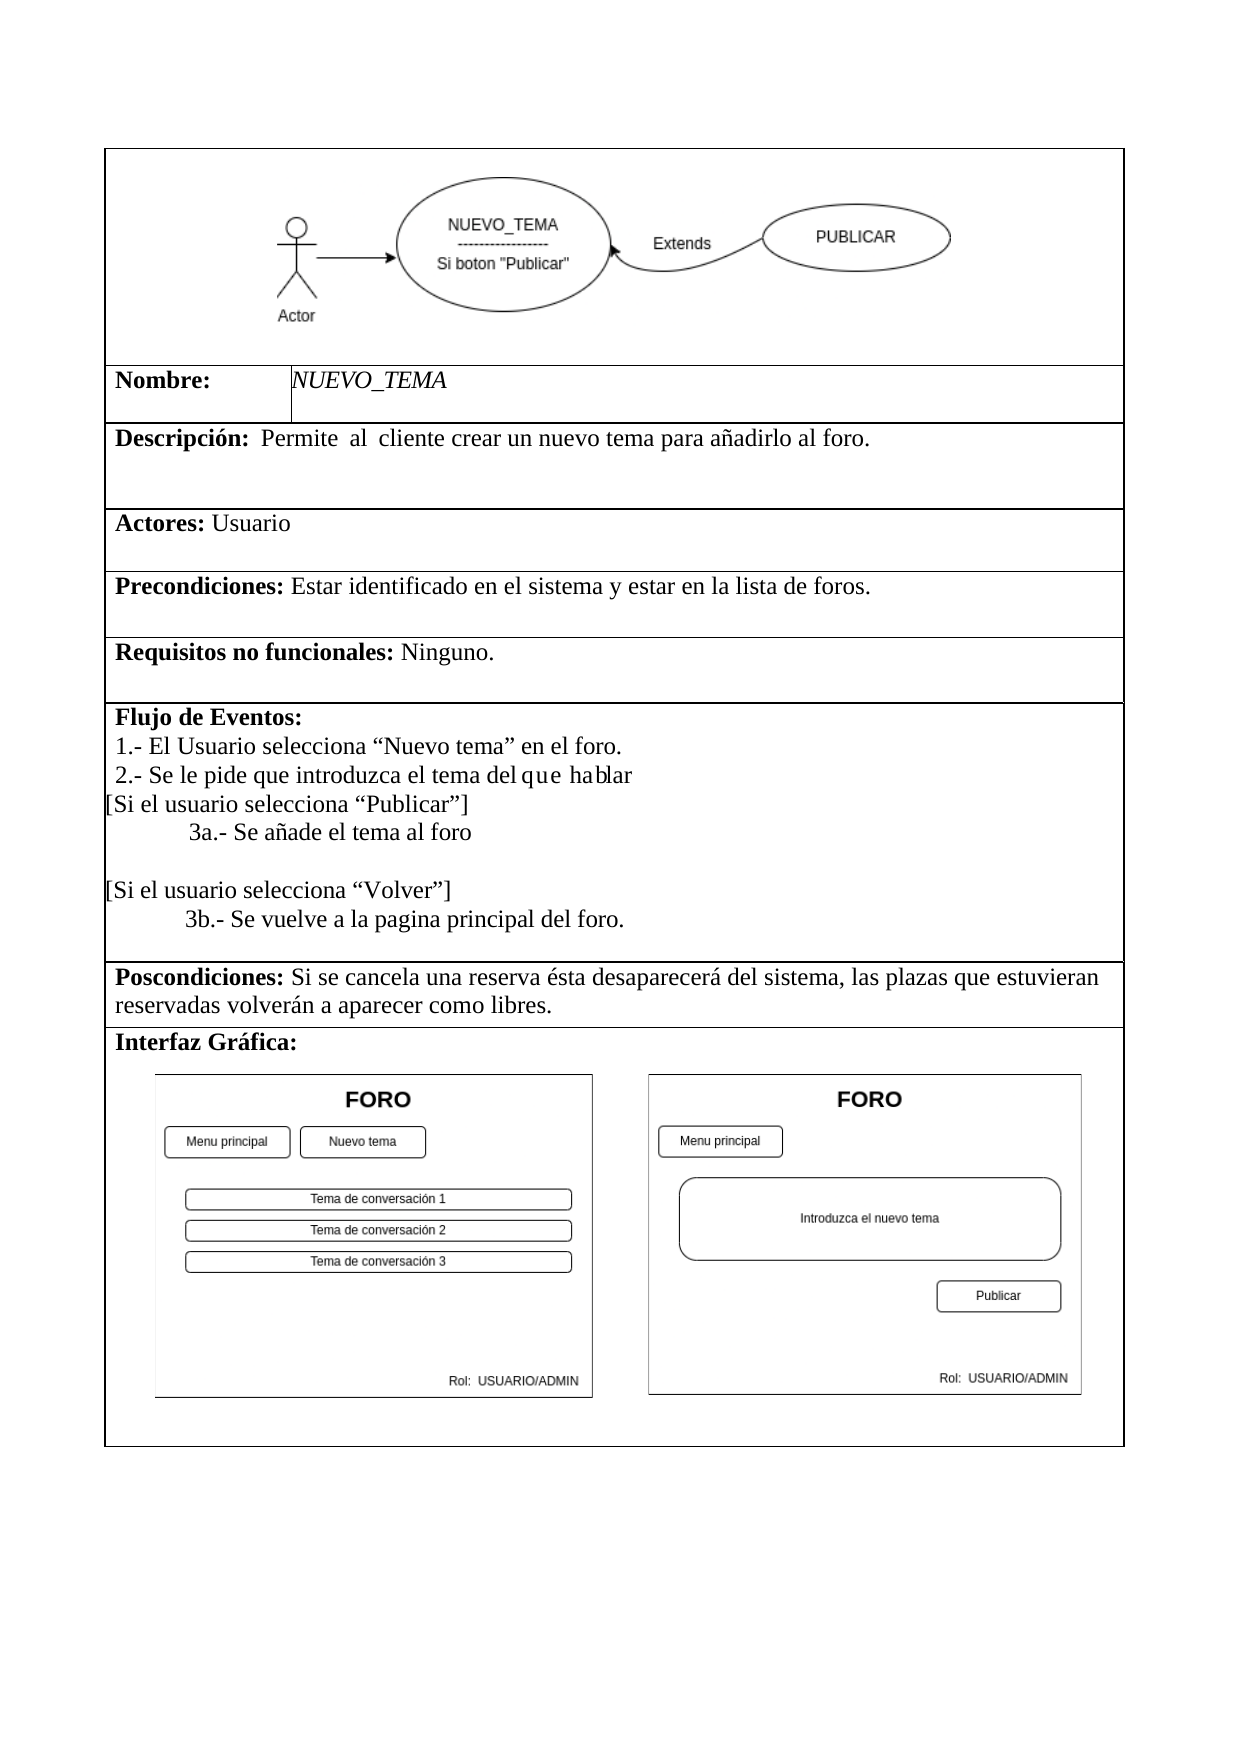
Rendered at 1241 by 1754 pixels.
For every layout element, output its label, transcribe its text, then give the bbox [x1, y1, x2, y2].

table_cell Descripción: Permite al cliente crear un nuevo tema para añadirlo al foro. [106, 424, 1123, 508]
table_cell Requisitos no funcionales: Ninguno. [106, 638, 1123, 702]
table_cell NUEVO_TEMA [292, 366, 1123, 422]
table_cell Flujo de Eventos: 1.- El Usuario selecciona “Nuevo tema” en el foro. 2.- Se le pide que introduzca el t e m a d e l q u e h a b l a r [Si el usuario selecciona “Publicar”] 3a.- Se añade el tema al foro [Si el usuario selecciona “Volver”] 3b.- Se vuelve a la pagina principal del foro. [106, 704, 1123, 961]
table_cell Actores: Usuario [106, 510, 1123, 571]
picture [648, 1074, 1082, 1396]
table_cell Nombre: [106, 366, 291, 422]
table_cell Precondiciones: Estar identificado en el sistema y estar en la lista de foros. [106, 572, 1123, 637]
table_cell Poscondiciones: Si se cancela una reserva ésta desaparecerá del sistema, las plazas que estuvieran reservadas volverán a aparecer como libres. [106, 963, 1123, 1027]
picture [155, 1074, 593, 1399]
table_header [106, 149, 1123, 365]
table_cell Interfaz Gráfica: [106, 1028, 1123, 1446]
picture [277, 177, 951, 327]
